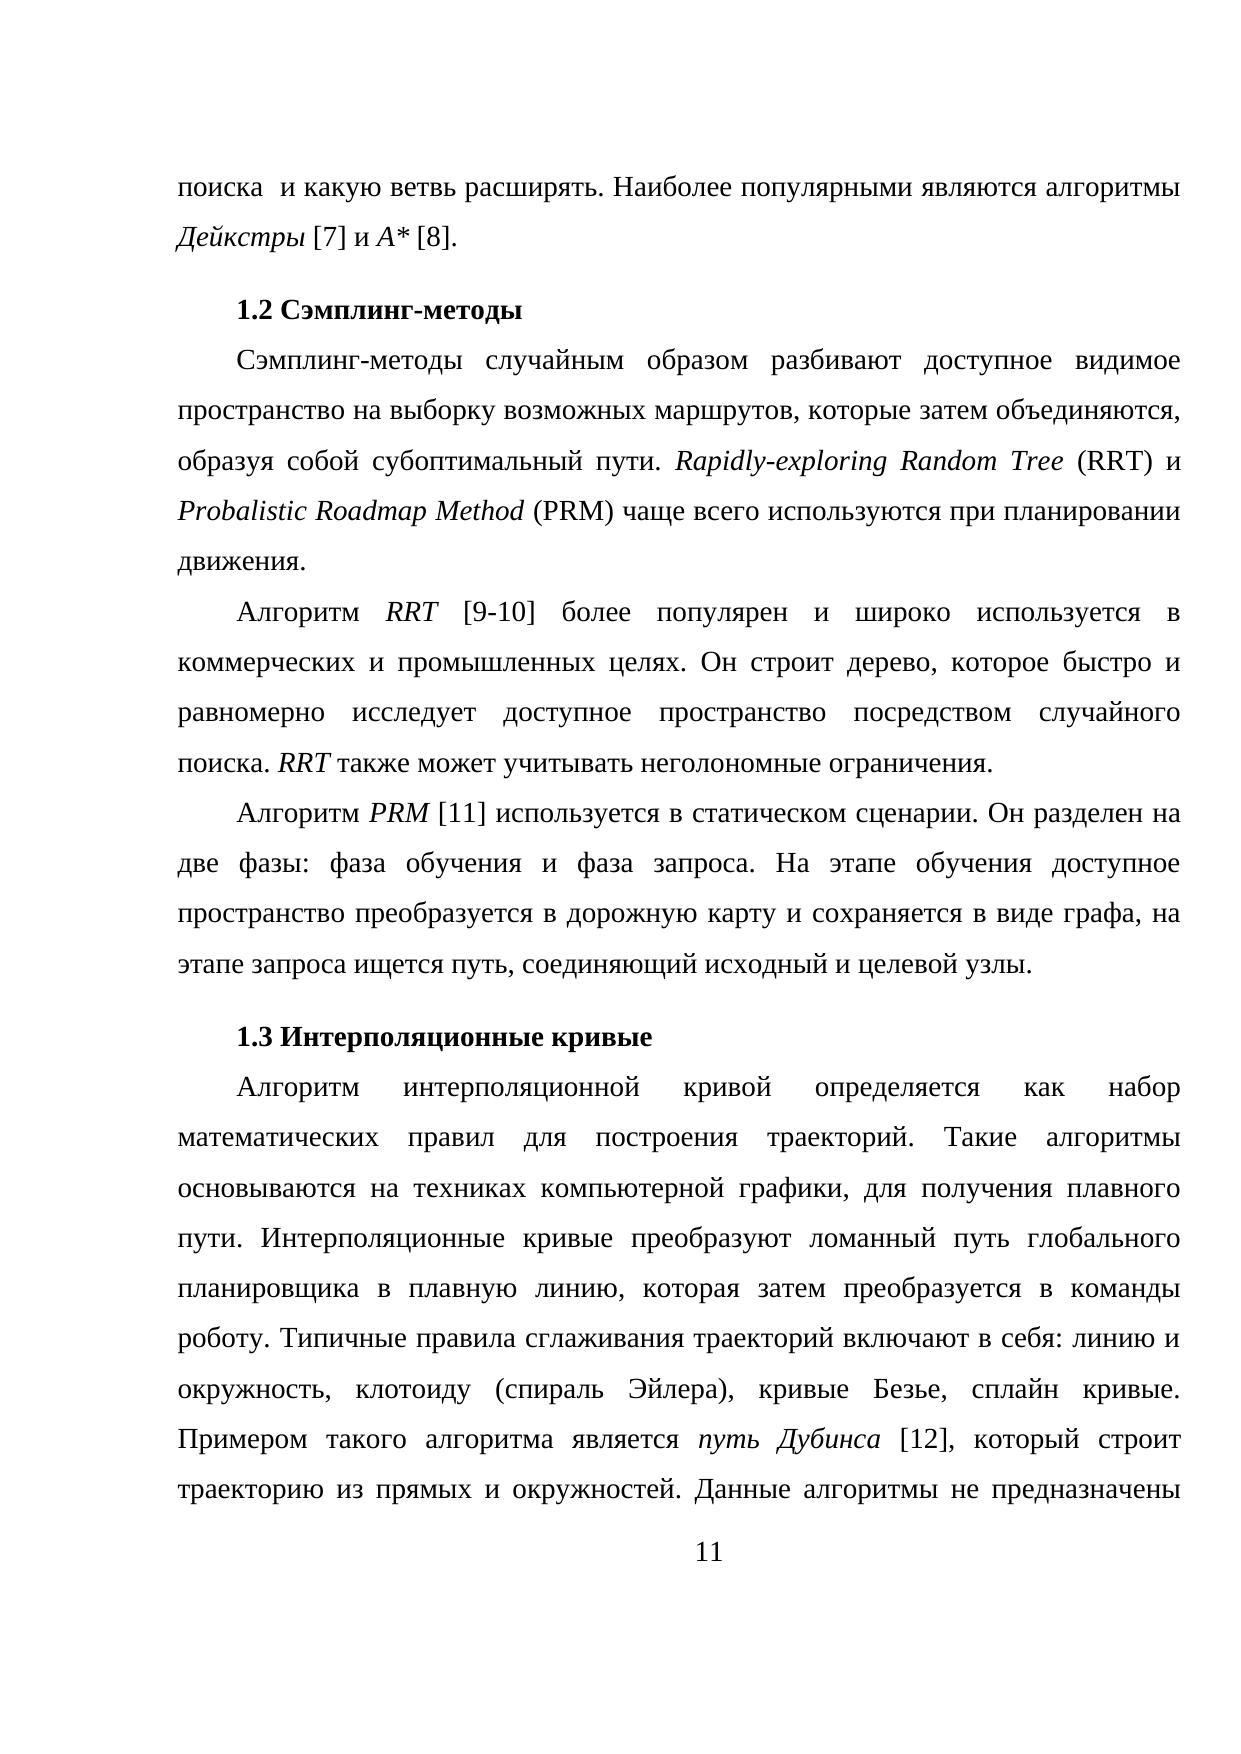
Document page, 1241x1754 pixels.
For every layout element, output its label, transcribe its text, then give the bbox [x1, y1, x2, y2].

text Сэмплинг-методы случайным образом разбивают доступное видимое пространство на выборку возможных маршрутов, которые затем объединяются, образуя собой субоптимальный пути. Rapidly-exploring Random Tree (RRT) и Probalistic Roadmap Method (PRM) чаще всего используются при планировании движения. [177, 342, 1181, 577]
text Алгоритм PRM [11] используется в статическом сценарии. Он разделен на две фазы: фаза обучения и фаза запроса. На этапе обучения доступное пространство преобразуется в дорожную карту и сохраняется в виде графа, на этапе запроса ищется путь, соединяющий исходный и целевой узлы. [177, 795, 1181, 979]
text поиска и какую ветвь расширять. Наиболее популярными являются алгоритмы Дейкстры [7] и A* [8]. [177, 169, 1181, 253]
subtitle 1.3 Интерполяционные кривые [177, 1019, 1181, 1052]
subtitle 1.2 Сэмплинг-методы [177, 292, 1181, 325]
text Алгоритм RRT [9-10] более популярен и широко используется в коммерческих и промышленных целях. Он строит дерево, которое быстро и равномерно исследует доступное пространство посредством случайного поиска. RRT также может учитывать неголономные ограничения. [177, 594, 1181, 778]
text Алгоритм интерполяционной кривой определяется как набор математических правил для построения траекторий. Такие алгоритмы основываются на техниках компьютерной графики, для получения плавного пути. Интерполяционные кривые преобразуют ломанный путь глобального планировщика в плавную линию, которая затем преобразуется в команды роботу. Типичные правила сглаживания траекторий включают в себя: линию и окружность, клотоиду (спираль Эйлера), кривые Безье, сплайн кривые. Примером такого алгоритма является путь Дубинса [12], который строит траекторию из прямых и окружностей. Данные алгоритмы не предназначены [177, 1069, 1181, 1505]
